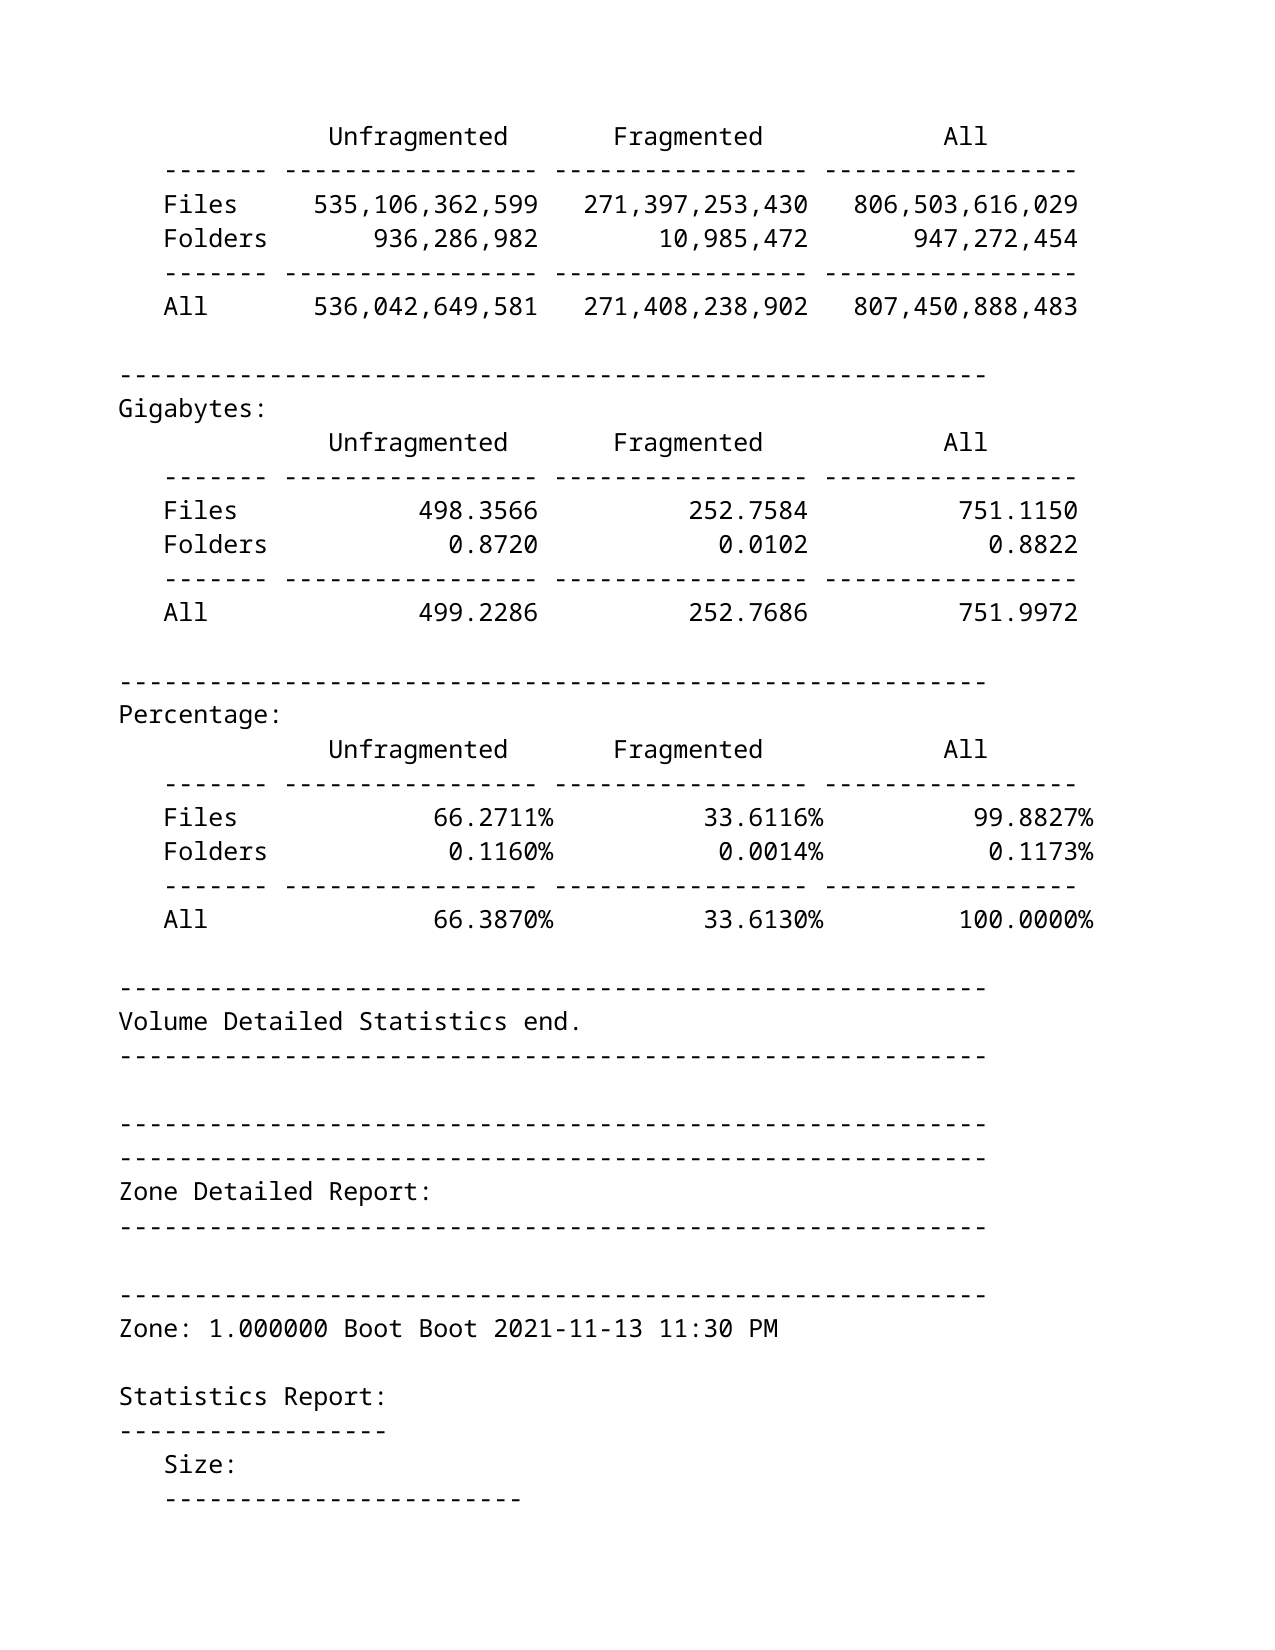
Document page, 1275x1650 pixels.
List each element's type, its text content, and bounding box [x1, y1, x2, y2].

text ---------------------------------------------------------- [118, 1276, 1157, 1310]
text All 536,042,649,581 271,408,238,902 807,450,888,483 [118, 288, 1157, 322]
text Files 535,106,362,599 271,397,253,430 806,503,616,029 [118, 186, 1157, 220]
text ---------------------------------------------------------- [118, 357, 1157, 391]
text Zone Detailed Report: [118, 1174, 1157, 1208]
text Unfragmented Fragmented All [118, 118, 1157, 152]
text Unfragmented Fragmented All [118, 731, 1157, 765]
text ------- ----------------- ----------------- ----------------- [118, 152, 1157, 186]
text Files 498.3566 252.7584 751.1150 [118, 493, 1157, 527]
text Statistics Report: [118, 1378, 1157, 1412]
text Percentage: [118, 697, 1157, 731]
text All 499.2286 252.7686 751.9972 [118, 595, 1157, 629]
text Gigabytes: [118, 391, 1157, 425]
text Zone: 1.000000 Boot Boot 2021-11-13 11:30 PM [118, 1310, 1157, 1344]
text ------- ----------------- ----------------- ----------------- [118, 459, 1157, 493]
text All 66.3870% 33.6130% 100.0000% [118, 902, 1157, 936]
text ------------------ [118, 1412, 1157, 1447]
text Folders 0.8720 0.0102 0.8822 [118, 527, 1157, 561]
text ---------------------------------------------------------- [118, 970, 1157, 1004]
text ---------------------------------------------------------- [118, 663, 1157, 697]
text ------- ----------------- ----------------- ----------------- [118, 254, 1157, 288]
text ------------------------ [118, 1481, 1157, 1515]
text Files 66.2711% 33.6116% 99.8827% [118, 799, 1157, 833]
text ---------------------------------------------------------- [118, 1140, 1157, 1174]
text Folders 936,286,982 10,985,472 947,272,454 [118, 220, 1157, 254]
text ---------------------------------------------------------- [118, 1038, 1157, 1072]
text ------- ----------------- ----------------- ----------------- [118, 561, 1157, 595]
text ------- ----------------- ----------------- ----------------- [118, 867, 1157, 902]
text Size: [118, 1447, 1157, 1481]
text Unfragmented Fragmented All [118, 425, 1157, 459]
text ---------------------------------------------------------- [118, 1208, 1157, 1242]
text Folders 0.1160% 0.0014% 0.1173% [118, 833, 1157, 867]
text Volume Detailed Statistics end. [118, 1004, 1157, 1038]
text ------- ----------------- ----------------- ----------------- [118, 765, 1157, 799]
text ---------------------------------------------------------- [118, 1106, 1157, 1140]
